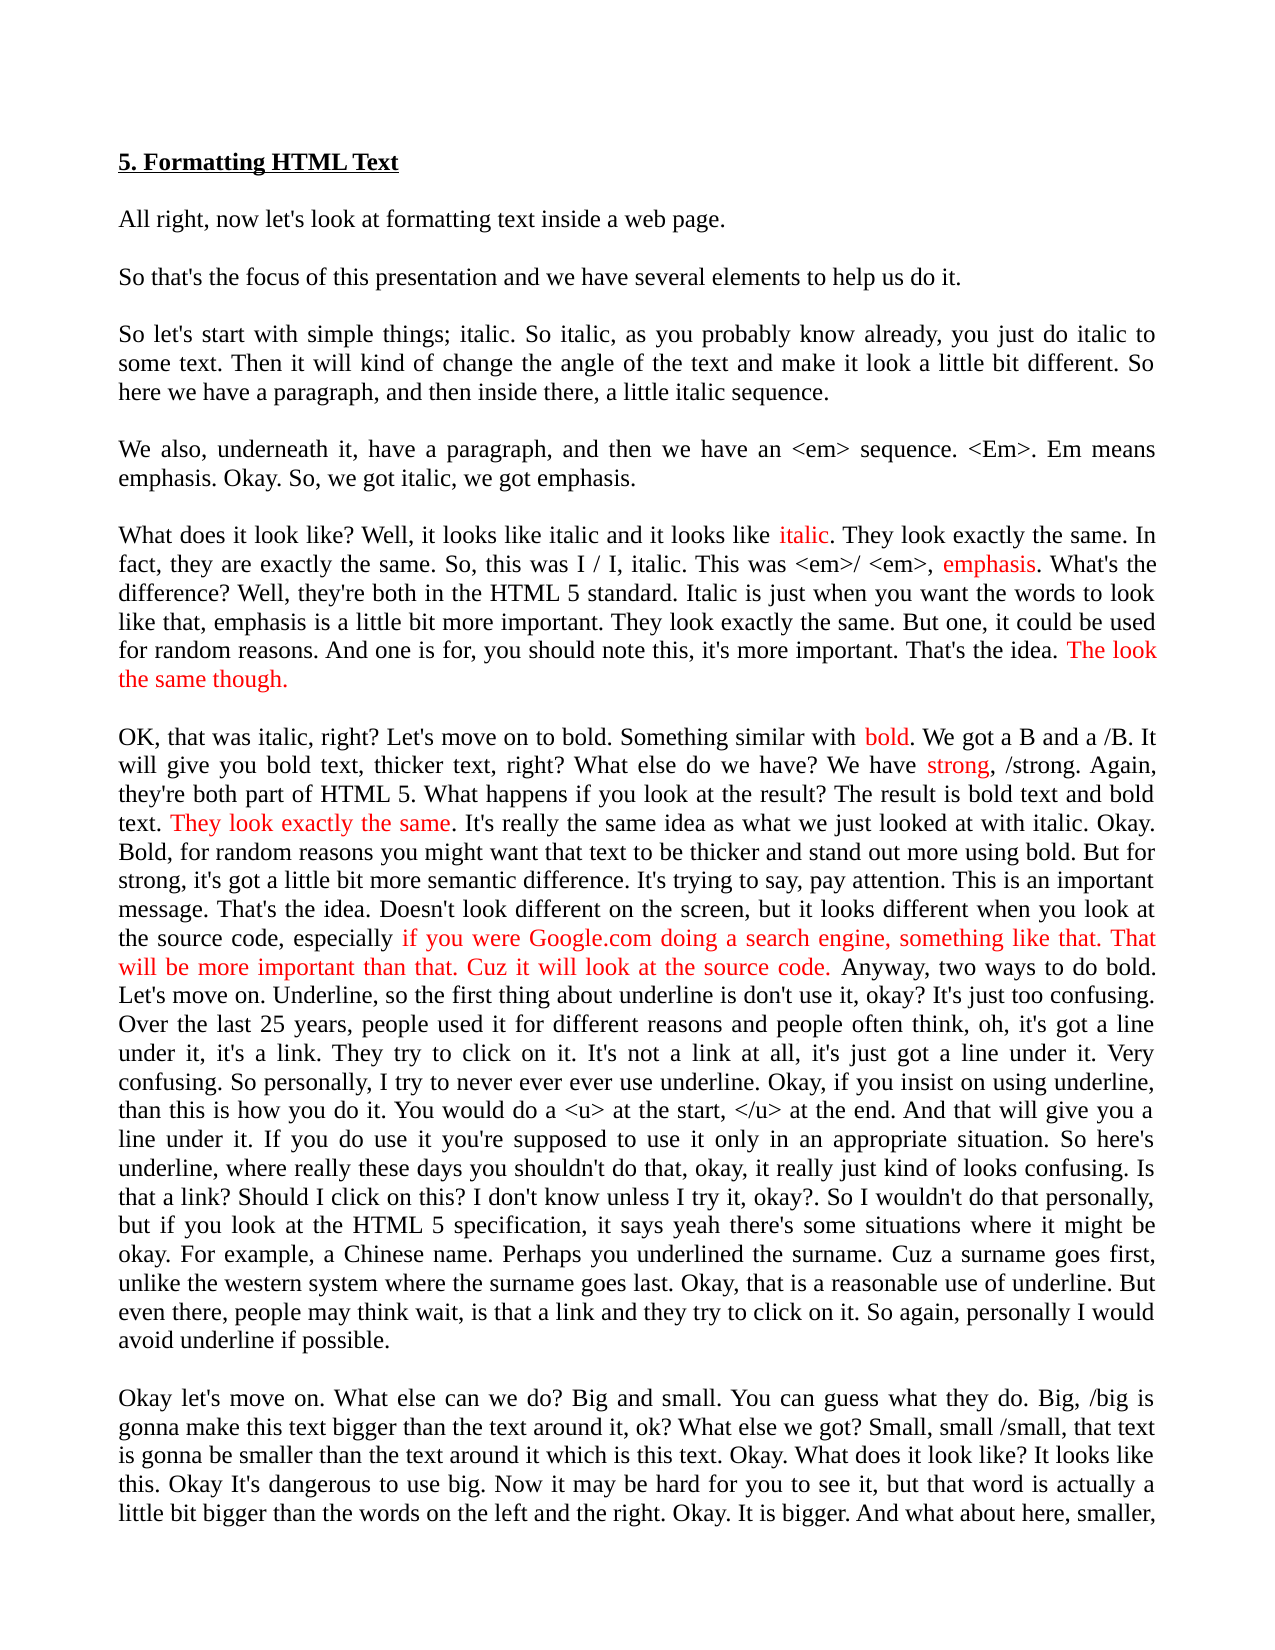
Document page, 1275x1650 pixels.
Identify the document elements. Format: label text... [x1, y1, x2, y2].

text 5. Formatting HTML Text [118, 147, 1157, 176]
text All right, now let's look at formatting text inside a web page. [118, 204, 1157, 233]
text We also, underneath it, have a paragraph, and then we have an <em> sequence. <Em>. Em means emphasis. Okay. So, we got italic, we got emphasis. [118, 434, 1157, 492]
text OK, that was italic, right? Let's move on to bold. Something similar with bold. We got a B and a /B. It will give you bold text, thicker text, right? What else do we have? We have strong, /strong. Again, they're both part of HTML 5. What happens if you look at the result? The result is bold text and bold text. They look exactly the same. It's really the same idea as what we just looked at with italic. Okay. Bold, for random reasons you might want that text to be thicker and stand out more using bold. But for strong, it's got a little bit more semantic difference. It's trying to say, pay attention. This is an important message. That's the idea. Doesn't look different on the screen, but it looks different when you look at the source code, especially if you were Google.com doing a search engine, something like that. That will be more important than that. Cuz it will look at the source code. Anyway, two ways to do bold. Let's move on. Underline, so the first thing about underline is don't use it, okay? It's just too confusing. Over the last 25 years, people used it for different reasons and people often think, oh, it's got a line under it, it's a link. They try to click on it. It's not a link at all, it's just got a line under it. Very confusing. So personally, I try to never ever ever use underline. Okay, if you insist on using underline, than this is how you do it. You would do a <u> at the start, </u> at the end. And that will give you a line under it. If you do use it you're supposed to use it only in an appropriate situation. So here's underline, where really these days you shouldn't do that, okay, it really just kind of looks confusing. Is that a link? Should I click on this? I don't know unless I try it, okay?. So I wouldn't do that personally, but if you look at the HTML 5 specification, it says yeah there's some situations where it might be okay. For example, a Chinese name. Perhaps you underlined the surname. Cuz a surname goes first, unlike the western system where the surname goes last. Okay, that is a reasonable use of underline. But even there, people may think wait, is that a link and they try to click on it. So again, personally I would avoid underline if possible. [118, 722, 1157, 1354]
text What does it look like? Well, it looks like italic and it looks like italic. They look exactly the same. In fact, they are exactly the same. So, this was I / I, italic. This was <em>/ <em>, emphasis. What's the difference? Well, they're both in the HTML 5 standard. Italic is just when you want the words to look like that, emphasis is a little bit more important. They look exactly the same. But one, it could be used for random reasons. And one is for, you should note this, it's more important. That's the idea. The look the same though. [118, 521, 1157, 693]
text Okay let's move on. What else can we do? Big and small. You can guess what they do. Big, /big is gonna make this text bigger than the text around it, ok? What else we got? Small, small /small, that text is gonna be smaller than the text around it which is this text. Okay. What does it look like? It looks like this. Okay It's dangerous to use big. Now it may be hard for you to see it, but that word is actually a little bit bigger than the words on the left and the right. Okay. It is bigger. And what about here, smaller, [118, 1383, 1157, 1527]
text So let's start with simple things; italic. So italic, as you probably know already, you just do italic to some text. Then it will kind of change the angle of the text and make it look a little bit different. So here we have a paragraph, and then inside there, a little italic sequence. [118, 319, 1157, 406]
text So that's the focus of this presentation and we have several elements to help us do it. [118, 262, 1157, 291]
